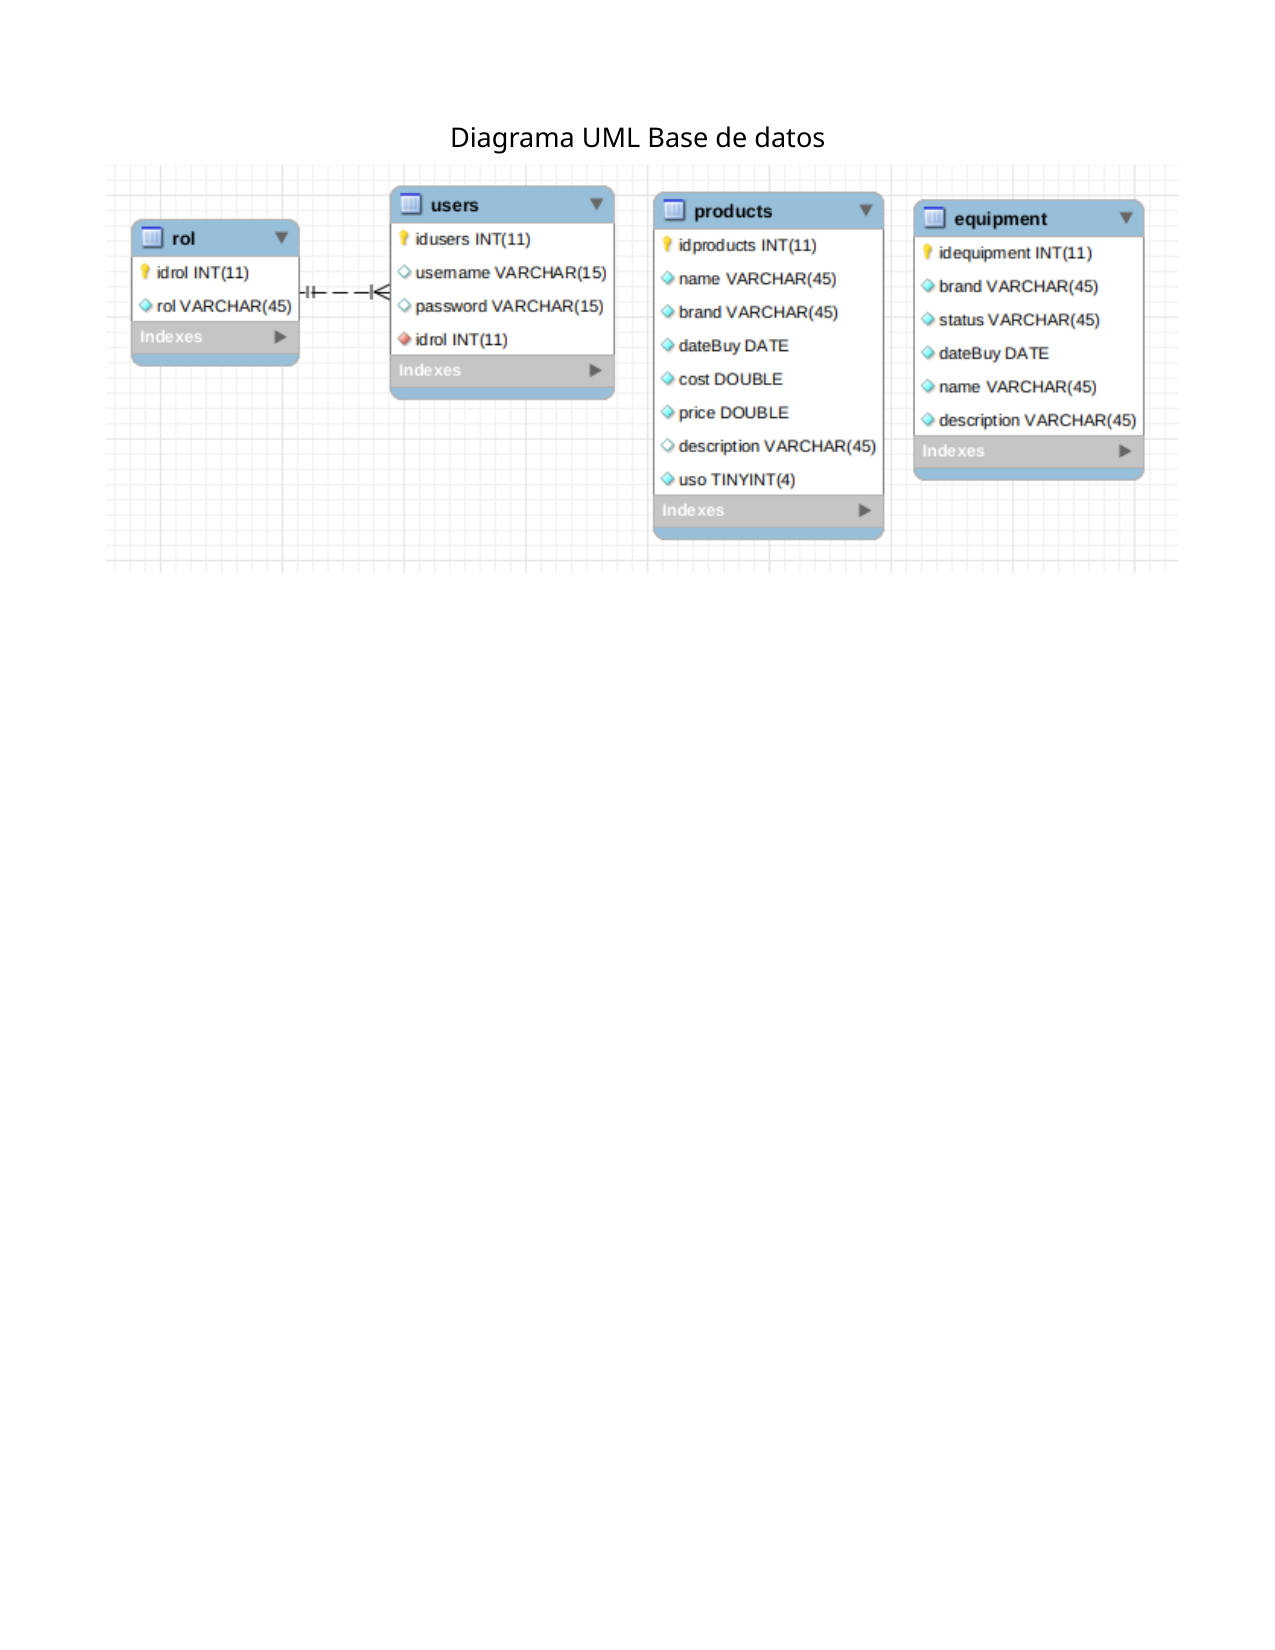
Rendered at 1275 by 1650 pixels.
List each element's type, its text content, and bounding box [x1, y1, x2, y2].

picture [106, 165, 1179, 573]
text Diagrama UML Base de datos [118, 118, 1157, 155]
